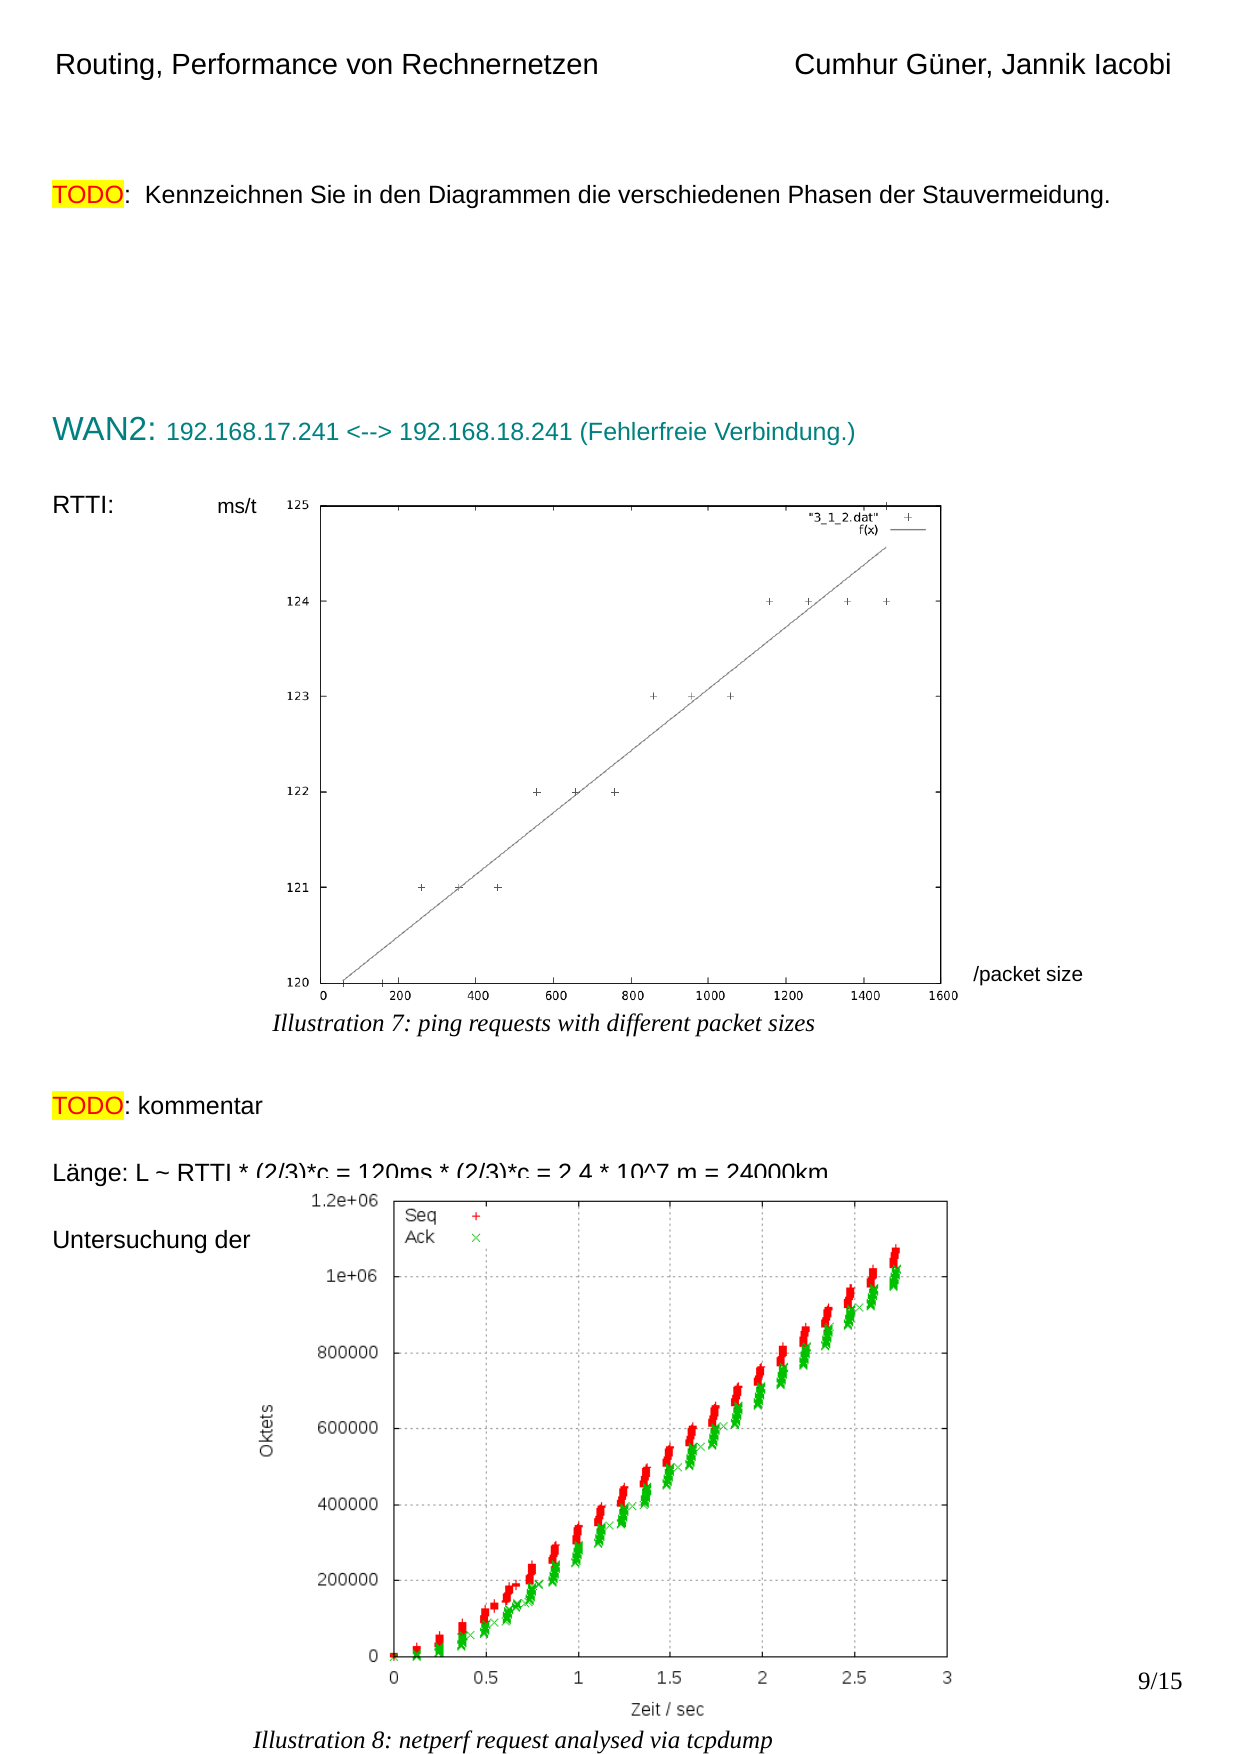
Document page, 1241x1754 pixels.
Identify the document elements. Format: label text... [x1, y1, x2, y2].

text Untersuchung der Übertragung per tcpdump: [982, 1225, 1182, 1253]
text [52, 958, 272, 986]
text Illustration 7: ping requests with different packet sizes [272, 1008, 962, 1037]
text [963, 490, 1182, 519]
text Länge: L ~ RTTI * (2/3)*c = 120ms * (2/3)*c = 2.4 * 10^7 m = 24000km [52, 1158, 1182, 1187]
text RTTI: ms/t [52, 490, 272, 519]
picture [272, 490, 963, 1008]
text /packet size [963, 958, 1182, 986]
text WAN2: 192.168.17.241 <--> 192.168.18.241 (Fehlerfreie Verbindung.) [52, 409, 1182, 447]
picture [252, 1178, 982, 1726]
text Untersuchung der Übertragung per tcpdump: [52, 1225, 252, 1253]
text TODO: kommentar [52, 1091, 1182, 1120]
text TODO: Kennzeichnen Sie in den Diagrammen die verschiedenen Phasen der Stauvermeidung. [52, 180, 1182, 208]
text Illustration 8: netperf request analysed via tcpdump [253, 1726, 982, 1754]
